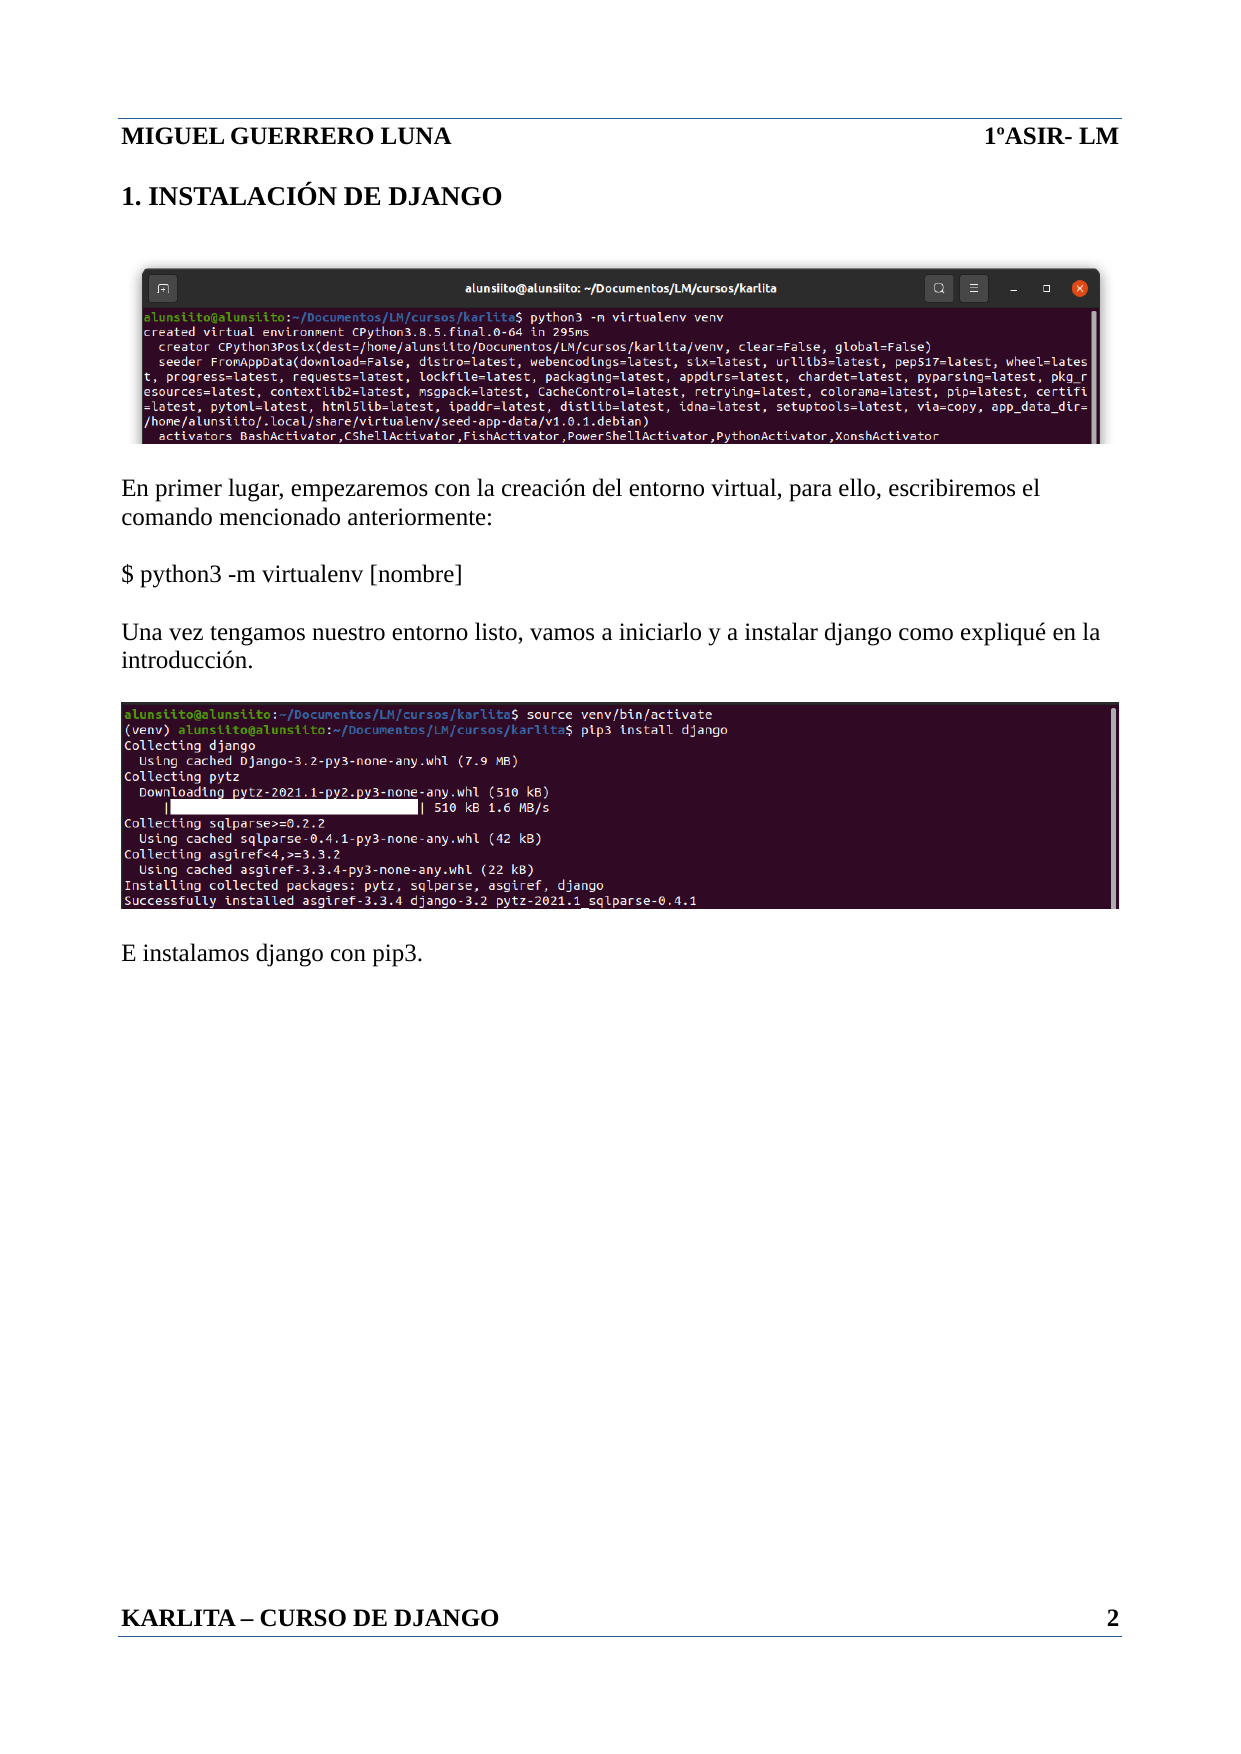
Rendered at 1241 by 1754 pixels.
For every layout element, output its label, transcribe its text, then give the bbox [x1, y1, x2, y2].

text En primer lugar, empezaremos con la creación del entorno virtual, para ello, escribiremos el comando mencionado anteriormente: [121, 473, 1119, 530]
picture [121, 250, 1120, 444]
text 1. INSTALACIÓN DE DJANGO [121, 180, 1119, 211]
text $ python3 -m virtualenv [nombre] [121, 559, 1119, 588]
picture [121, 702, 1120, 909]
text Una vez tengamos nuestro entorno listo, vamos a iniciarlo y a instalar django como expliqué en la introducción. [121, 617, 1119, 674]
text E instalamos django con pip3. [121, 909, 1119, 967]
